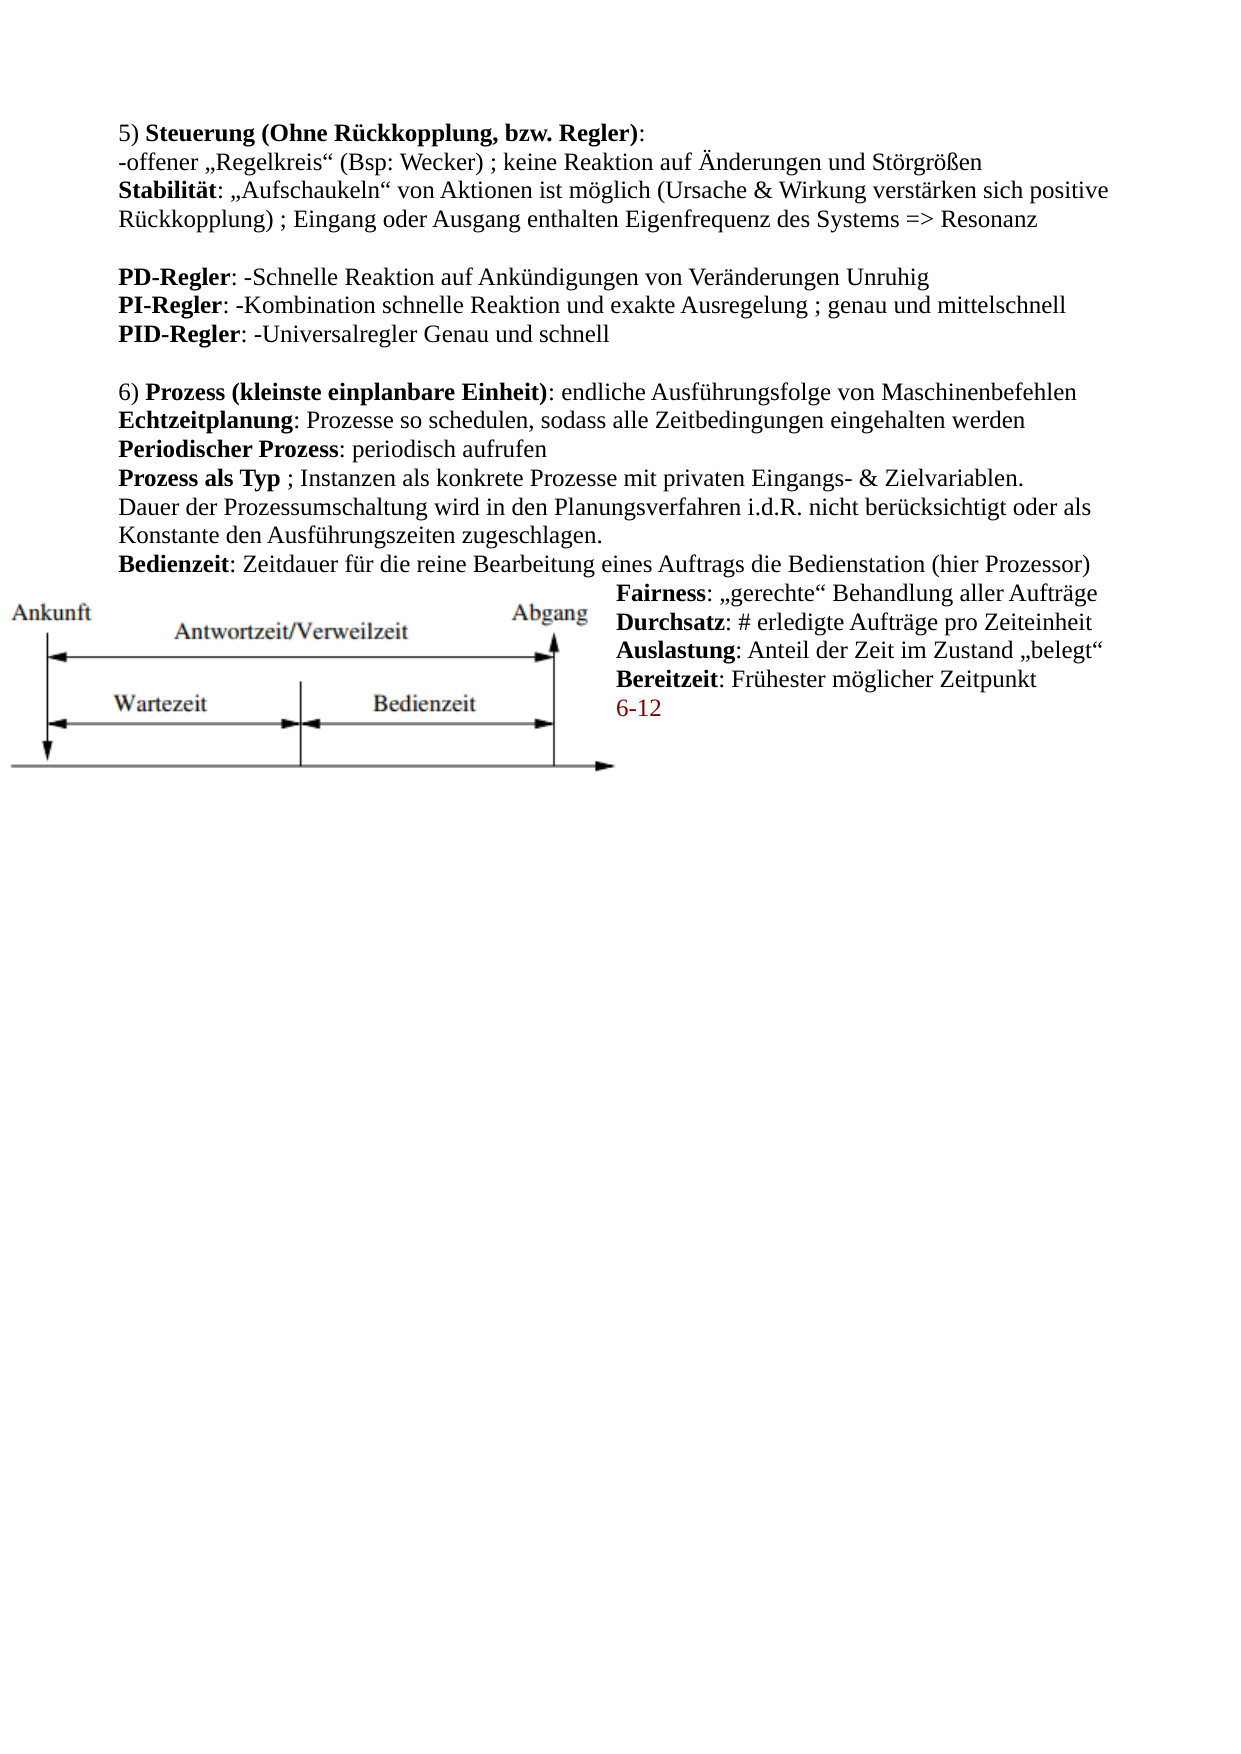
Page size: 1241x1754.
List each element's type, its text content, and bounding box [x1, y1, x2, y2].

text Stabilität: „Aufschaukeln“ von Aktionen ist möglich (Ursache & Wirkung verstärken sich positive Rückkopplung) ; Eingang oder Ausgang enthalten Eigenfrequenz des Systems => Resonanz [118, 176, 1122, 233]
text Prozess als Typ ; Instanzen als konkrete Prozesse mit privaten Eingangs- & Zielvariablen. [118, 463, 1122, 492]
text Fairness: „gerechte“ Behandlung aller Aufträge [616, 578, 1122, 607]
text Bereitzeit: Frühester möglicher Zeitpunkt [616, 664, 1122, 693]
text 6) Prozess (kleinste einplanbare Einheit): endliche Ausführungsfolge von Maschinenbefehlen [118, 377, 1122, 406]
text 5) Steuerung (Ohne Rückkopplung, bzw. Regler): [118, 118, 1122, 147]
text Auslastung: Anteil der Zeit im Zustand „belegt“ [616, 636, 1122, 664]
text 6-12 [616, 693, 1122, 722]
text Bedienzeit: Zeitdauer für die reine Bearbeitung eines Auftrags die Bedienstation (hier Prozessor) [118, 549, 1122, 578]
text -offener „Regelkreis“ (Bsp: Wecker) ; keine Reaktion auf Änderungen und Störgrößen [118, 147, 1122, 176]
picture [0, 578, 616, 779]
text PD-Regler: -Schnelle Reaktion auf Ankündigungen von Veränderungen Unruhig PI-Regler: -Kombination schnelle Reaktion und exakte Ausregelung ; genau und mittelschnell PID-Regler: -Universalregler Genau und schnell [118, 262, 1122, 348]
text Durchsatz: # erledigte Aufträge pro Zeiteinheit [616, 607, 1122, 636]
text Periodischer Prozess: periodisch aufrufen [118, 434, 1122, 463]
text Echtzeitplanung: Prozesse so schedulen, sodass alle Zeitbedingungen eingehalten werden [118, 406, 1122, 434]
text Dauer der Prozessumschaltung wird in den Planungsverfahren i.d.R. nicht berücksichtigt oder als Konstante den Ausführungszeiten zugeschlagen. [118, 492, 1122, 549]
